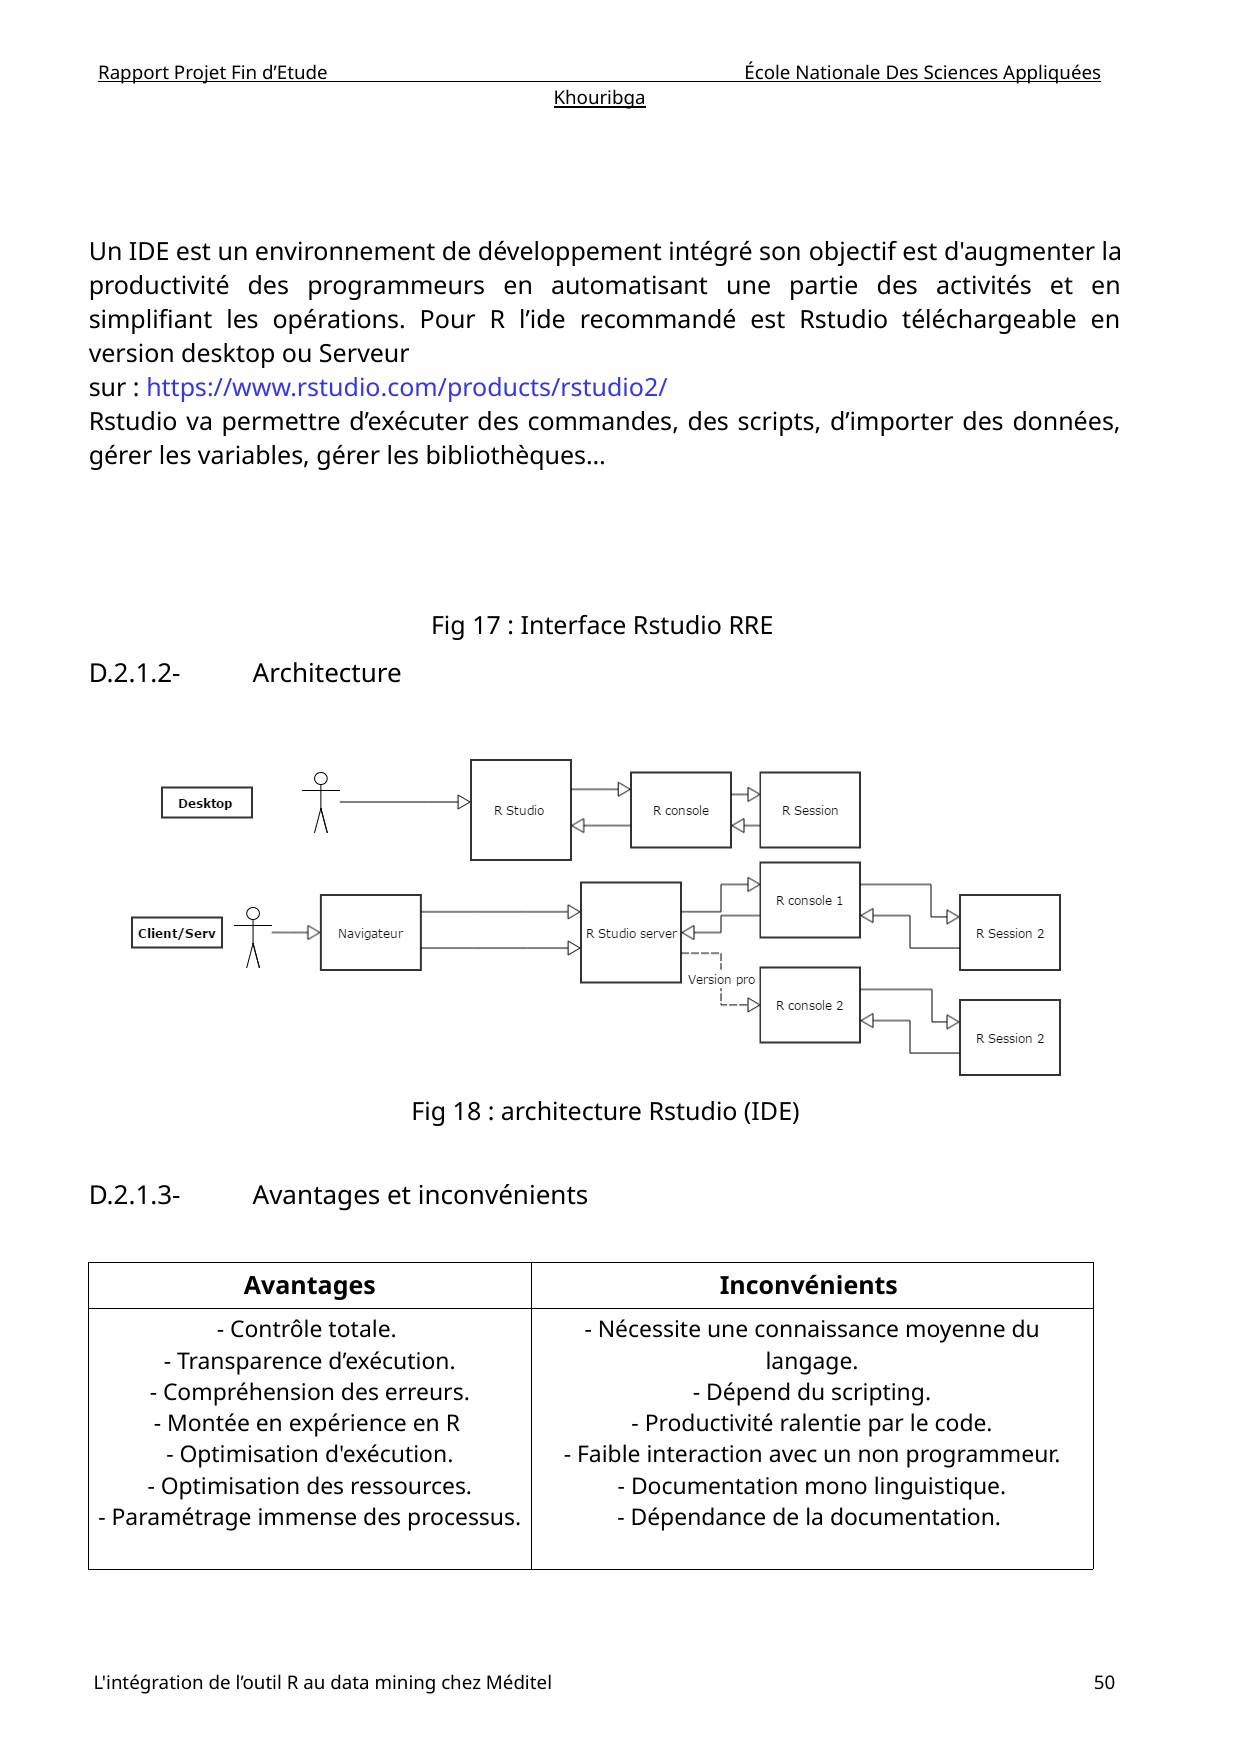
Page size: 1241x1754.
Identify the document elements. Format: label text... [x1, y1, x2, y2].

text Un IDE est un environnement de développement intégré son objectif est d'augmenter la productivité des programmeurs en automatisant une partie des activités et en simplifiant les opérations. Pour R l’ide recommandé est Rstudio téléchargeable en version desktop ou Serveur [88, 233, 1122, 369]
table_cell - Nécessite une connaissance moyenne du langage. - Dépend du scripting. - Productivité ralentie par le code. - Faible interaction avec un non programmeur. - Documentation mono linguistique. - Dépendance de la documentation. [532, 1309, 1093, 1569]
text Fig 18 : architecture Rstudio (IDE) [88, 703, 1122, 1128]
text Rstudio va permettre d’exécuter des commandes, des scripts, d’importer des données, gérer les variables, gérer les bibliothèques… [88, 404, 1122, 472]
subtitle Avantages et inconvénients [88, 1177, 1122, 1212]
table_header Avantages [89, 1263, 531, 1307]
table_cell - Contrôle totale. - Transparence d’exécution. - Compréhension des erreurs. - Montée en expérience en R - Optimisation d'exécution. - Optimisation des ressources. - Paramétrage immense des processus. [89, 1309, 531, 1569]
text Fig 17 : Interface Rstudio RRE [88, 608, 1122, 642]
table_header Inconvénients [532, 1263, 1093, 1307]
text sur : https://www.rstudio.com/products/rstudio2/ [88, 369, 1122, 404]
subtitle Architecture [88, 654, 1122, 690]
picture [122, 695, 1079, 1094]
